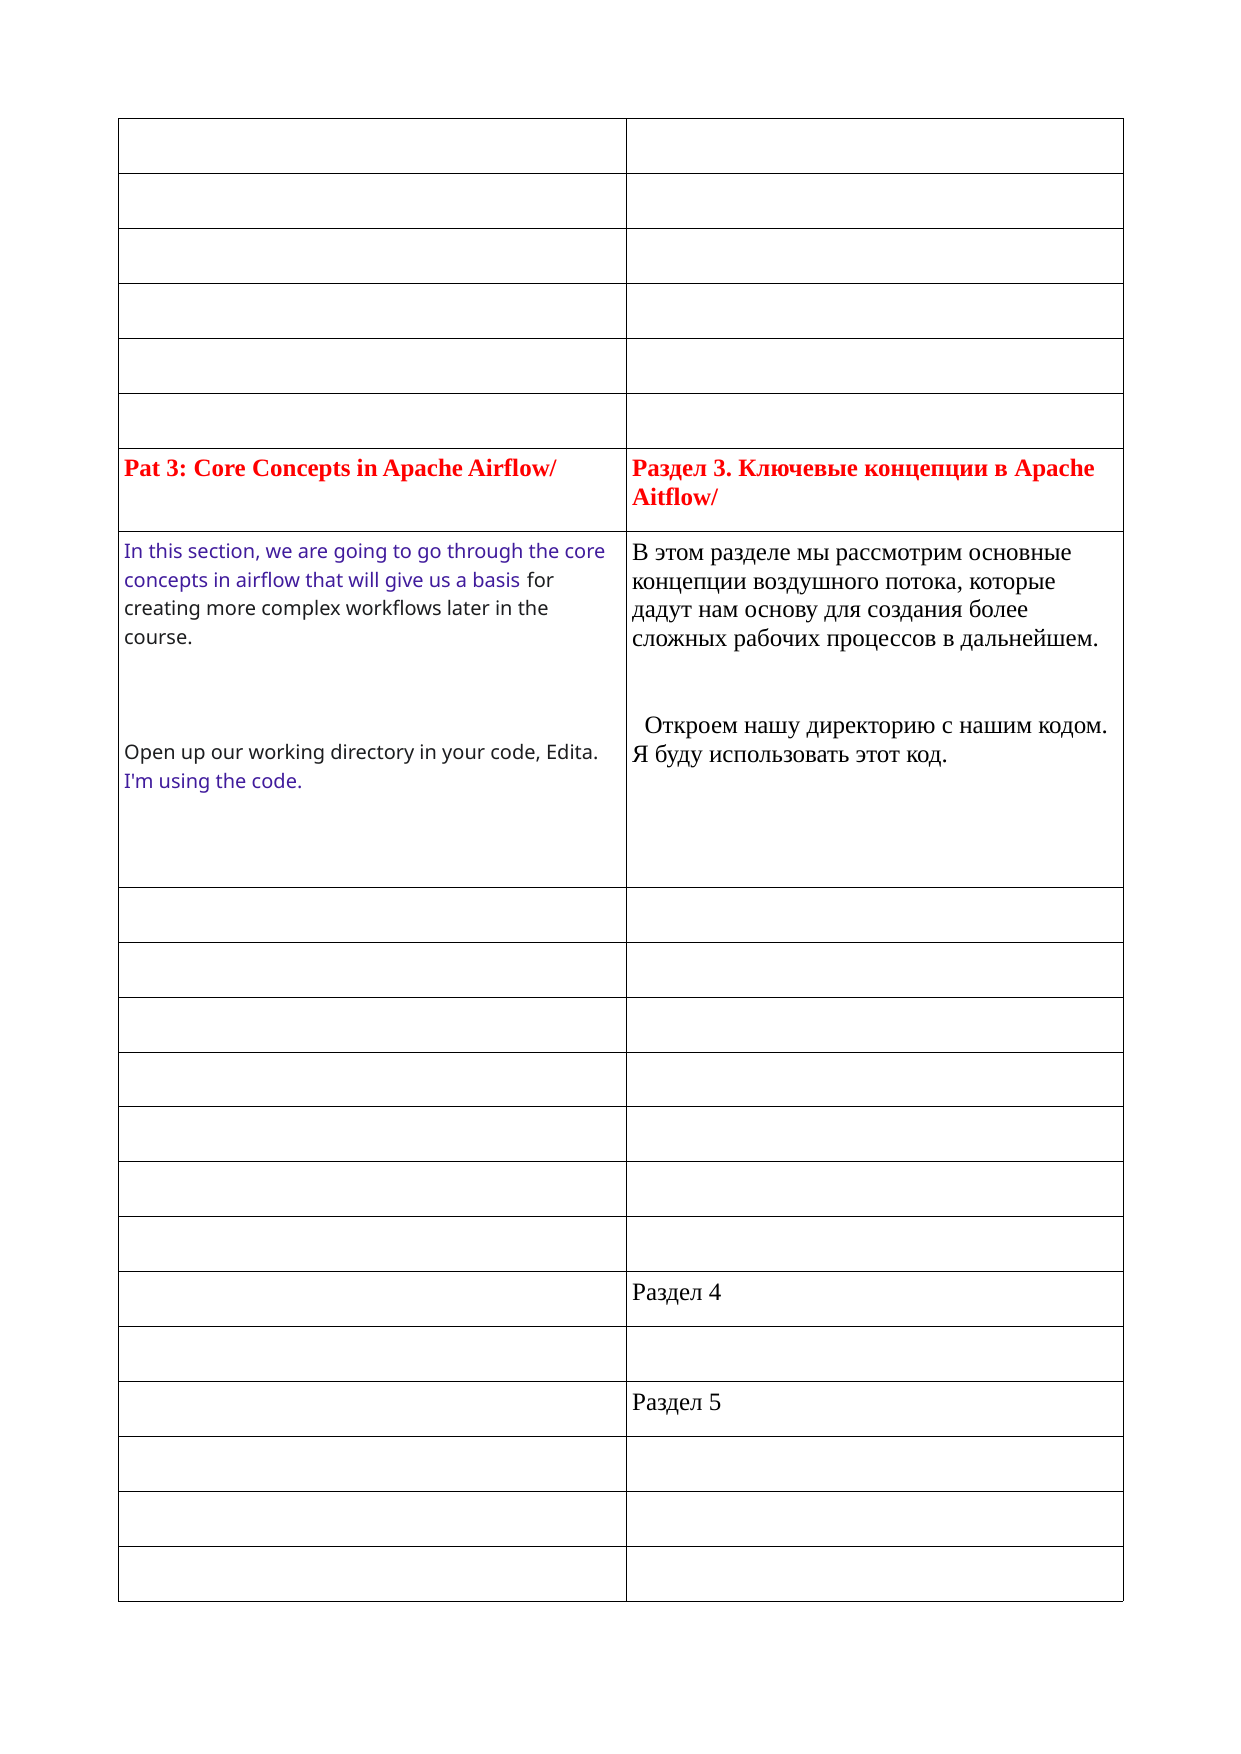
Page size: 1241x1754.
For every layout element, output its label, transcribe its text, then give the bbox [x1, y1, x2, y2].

table_cell [119, 174, 626, 228]
table_cell [627, 1437, 1123, 1491]
table_cell [119, 1492, 626, 1546]
table_cell [627, 888, 1123, 942]
table_cell In this section, we are going to go through the core concepts in airflow that will give us a basis for creating more complex workflows later in the course. Open up our working directory in your code, Edita. I'm using the code. [119, 532, 626, 887]
table_cell [627, 943, 1123, 997]
table_cell [119, 1162, 626, 1216]
table_cell [627, 174, 1123, 228]
table_cell [119, 943, 626, 997]
table_cell [119, 339, 626, 393]
table_cell [627, 1217, 1123, 1271]
table_cell [119, 229, 626, 283]
table_cell [119, 394, 626, 447]
table_cell [627, 394, 1123, 447]
table_cell [627, 339, 1123, 393]
table_cell [627, 1162, 1123, 1216]
table_cell [627, 1327, 1123, 1381]
table_cell [119, 284, 626, 338]
table_cell [119, 1547, 626, 1601]
table_cell [119, 1217, 626, 1271]
table_cell Раздел 4 [627, 1272, 1123, 1326]
table_cell [119, 998, 626, 1052]
table_cell Раздел 3. Ключевые концепции в Apache Aitflow/ [627, 449, 1123, 531]
table_cell [627, 229, 1123, 283]
table_cell [119, 1272, 626, 1326]
table_cell [119, 1107, 626, 1161]
table_cell [627, 1492, 1123, 1546]
table_cell [627, 1107, 1123, 1161]
table_cell Раздел 5 [627, 1382, 1123, 1436]
table_cell [119, 1437, 626, 1491]
table_cell Pat 3: Core Concepts in Apache Airflow/ [119, 449, 626, 531]
table_cell [119, 1053, 626, 1106]
table_cell [627, 998, 1123, 1052]
table_cell В этом разделе мы рассмотрим основные концепции воздушного потока, которые дадут нам основу для создания более сложных рабочих процессов в дальнейшем. Откроем нашу директорию с нашим кодом. Я буду использовать этот код. [627, 532, 1123, 887]
table_cell [119, 1382, 626, 1436]
table_cell [119, 888, 626, 942]
table_cell [119, 1327, 626, 1381]
table_cell [627, 284, 1123, 338]
table_cell [627, 1547, 1123, 1601]
table_cell [627, 1053, 1123, 1106]
